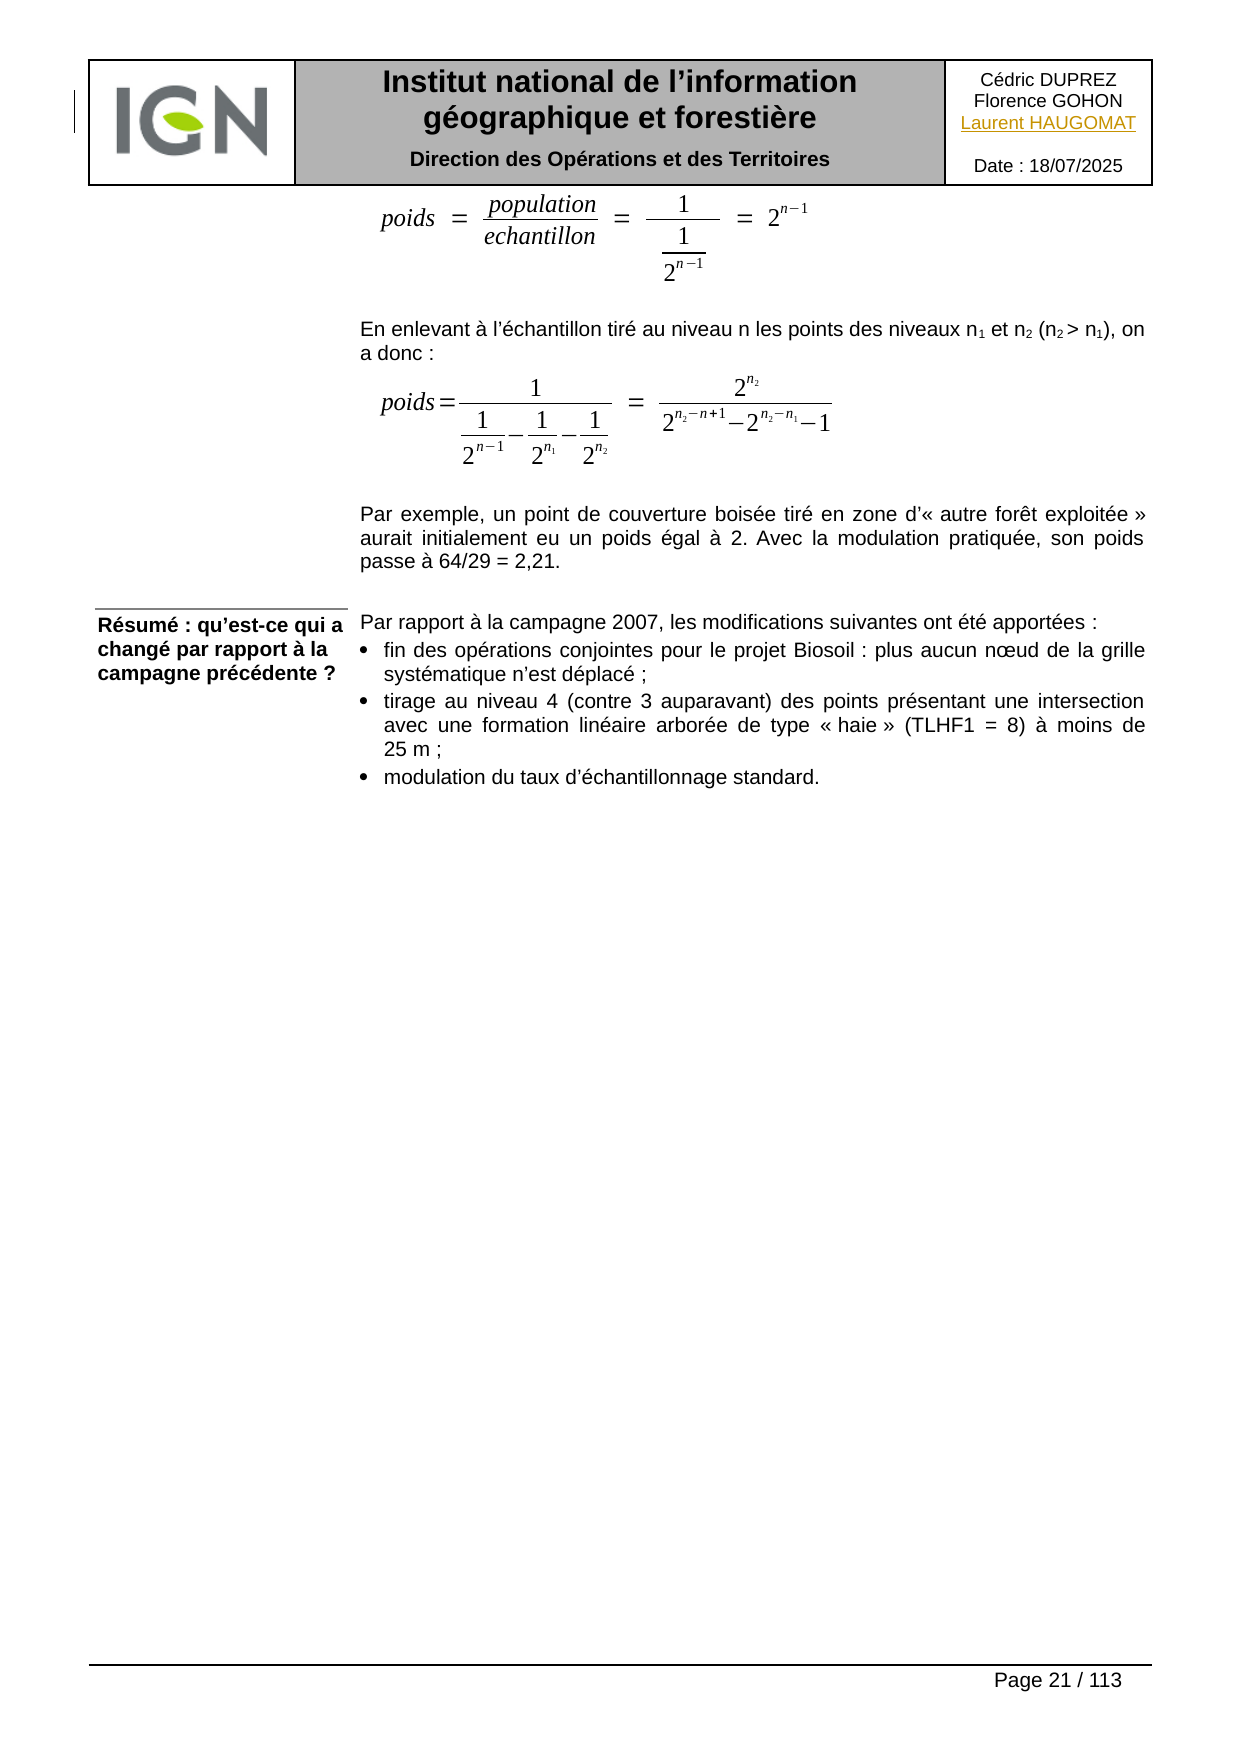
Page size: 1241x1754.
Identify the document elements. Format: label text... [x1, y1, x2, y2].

table_cell [89, 186, 354, 607]
table_cell Par rapport à la campagne 2007, les modifications suivantes ont été apportées : fin des opérations conjointes pour le projet Biosoil : plus aucun nœud de la grille systématique n’est déplacé ; tirage au niveau 4 (contre 3 auparavant) des points présentant une intersection avec une formation linéaire arborée de type « haie » (TLHF1 = 8) à moins de 25 m ; modulation du taux d’échantillonnage standard. [354, 607, 1152, 822]
table_cell Compte tenu de la charge supplémentaire représentée par un test de retour sur les points de la première campagne (2005), il a été nécessaire de procéder à une diminution d’environ 10 % du nombre initial des points de couverture boisée ouverte, fermée ou bosquet à visiter sur le terrain. Afin d’éviter tout biais, et de ne pas compliquer le calcul du poids des points levés, la modulation consiste à retirer du tirage les points de couverture photo-interprétée boisée ouverte, fermée ou bosquet (CSO = 1, 2 ou 3) dont le niveau maximal de sondage (TIRMAX) est 5 ou 6, en l’absence de haie. La mise à jour du poids de deuxième phase statistique de ces points suit donc le principe suivant : l’ensemble des points de la grille (la population) est découpé en points de niveaux 1, 2, 3… La fraction de la population dont le niveau de tirage est n est donc . Pour une population valant 1, on a donc : Un échantillon tiré au niveau 2 a donc tous les points de niveau 2 ou plus, et représente : Chaque point de cet échantillon a donc un poids qui vaut : Chaque échantillon de niveau n a un poids valant : En enlevant à l’échantillon tiré au niveau n les points des niveaux n1 et n2 (n2 > n1), on a donc : Par exemple, un point de couverture boisée tiré en zone d’« autre forêt exploitée » aurait initialement eu un poids égal à 2. Avec la modulation pratiquée, son poids passe à 64/29 = 2,21. [354, 186, 1152, 607]
picture [91, 62, 293, 180]
table_cell Résumé : qu’est-ce qui a changé par rapport à la campagne précédente ? [89, 607, 354, 822]
